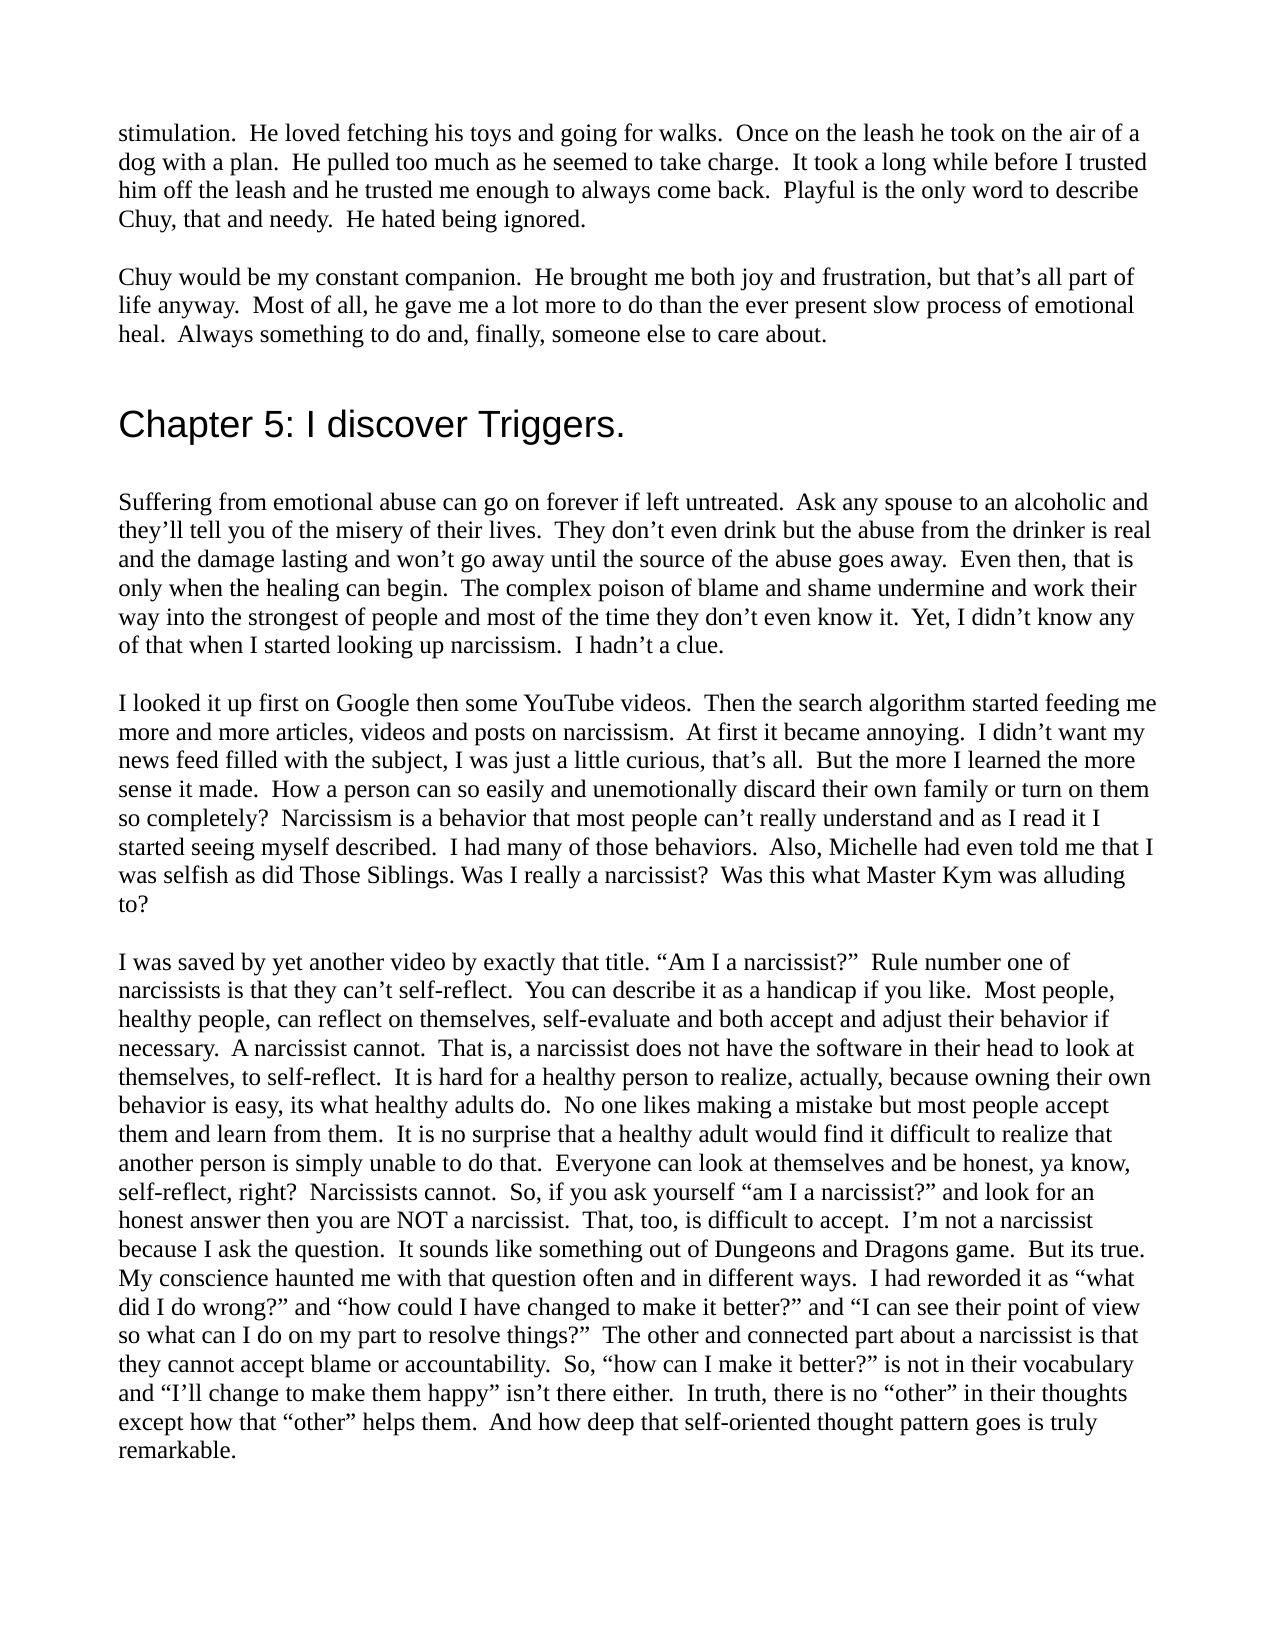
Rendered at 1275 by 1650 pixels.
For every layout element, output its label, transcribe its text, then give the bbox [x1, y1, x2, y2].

text Suffering from emotional abuse can go on forever if left untreated. Ask any spouse to an alcoholic and they’ll tell you of the misery of their lives. They don’t even drink but the abuse from the drinker is real and the damage lasting and won’t go away until the source of the abuse goes away. Even then, that is only when the healing can begin. The complex poison of blame and shame undermine and work their way into the strongest of people and most of the time they don’t even know it. Yet, I didn’t know any of that when I started looking up narcissism. I hadn’t a clue. [118, 487, 1157, 659]
text I looked it up first on Google then some YouTube videos. Then the search algorithm started feeding me more and more articles, videos and posts on narcissism. At first it became annoying. I didn’t want my news feed filled with the subject, I was just a little curious, that’s all. But the more I learned the more sense it made. How a person can so easily and unemotionally discard their own family or turn on them so completely? Narcissism is a behavior that most people can’t really understand and as I read it I started seeing myself described. I had many of those behaviors. Also, Michelle had even told me that I was selfish as did Those Siblings. Was I really a narcissist? Was this what Master Kym was alluding to? [118, 688, 1157, 918]
text Chuy would be my constant companion. He brought me both joy and frustration, but that’s all part of life anyway. Most of all, he gave me a lot more to do than the ever present slow process of emotional heal. Always something to do and, finally, someone else to care about. [118, 262, 1157, 348]
subtitle Chapter 5: I discover Triggers. [118, 402, 1157, 446]
text I was saved by yet another video by exactly that title. “Am I a narcissist?” Rule number one of narcissists is that they can’t self-reflect. You can describe it as a handicap if you like. Most people, healthy people, can reflect on themselves, self-evaluate and both accept and adjust their behavior if necessary. A narcissist cannot. That is, a narcissist does not have the software in their head to look at themselves, to self-reflect. It is hard for a healthy person to realize, actually, because owning their own behavior is easy, its what healthy adults do. No one likes making a mistake but most people accept them and learn from them. It is no surprise that a healthy adult would find it difficult to realize that another person is simply unable to do that. Everyone can look at themselves and be honest, ya know, self-reflect, right? Narcissists cannot. So, if you ask yourself “am I a narcissist?” and look for an honest answer then you are NOT a narcissist. That, too, is difficult to accept. I’m not a narcissist because I ask the question. It sounds like something out of Dungeons and Dragons game. But its true. My conscience haunted me with that question often and in different ways. I had reworded it as “what did I do wrong?” and “how could I have changed to make it better?” and “I can see their point of view so what can I do on my part to resolve things?” The other and connected part about a narcissist is that they cannot accept blame or accountability. So, “how can I make it better?” is not in their vocabulary and “I’ll change to make them happy” isn’t there either. In truth, there is no “other” in their thoughts except how that “other” helps them. And how deep that self-oriented thought pattern goes is truly remarkable. [118, 947, 1157, 1464]
text stimulation. He loved fetching his toys and going for walks. Once on the leash he took on the air of a dog with a plan. He pulled too much as he seemed to take charge. It took a long while before I trusted him off the leash and he trusted me enough to always come back. Playful is the only word to describe Chuy, that and needy. He hated being ignored. [118, 118, 1157, 233]
